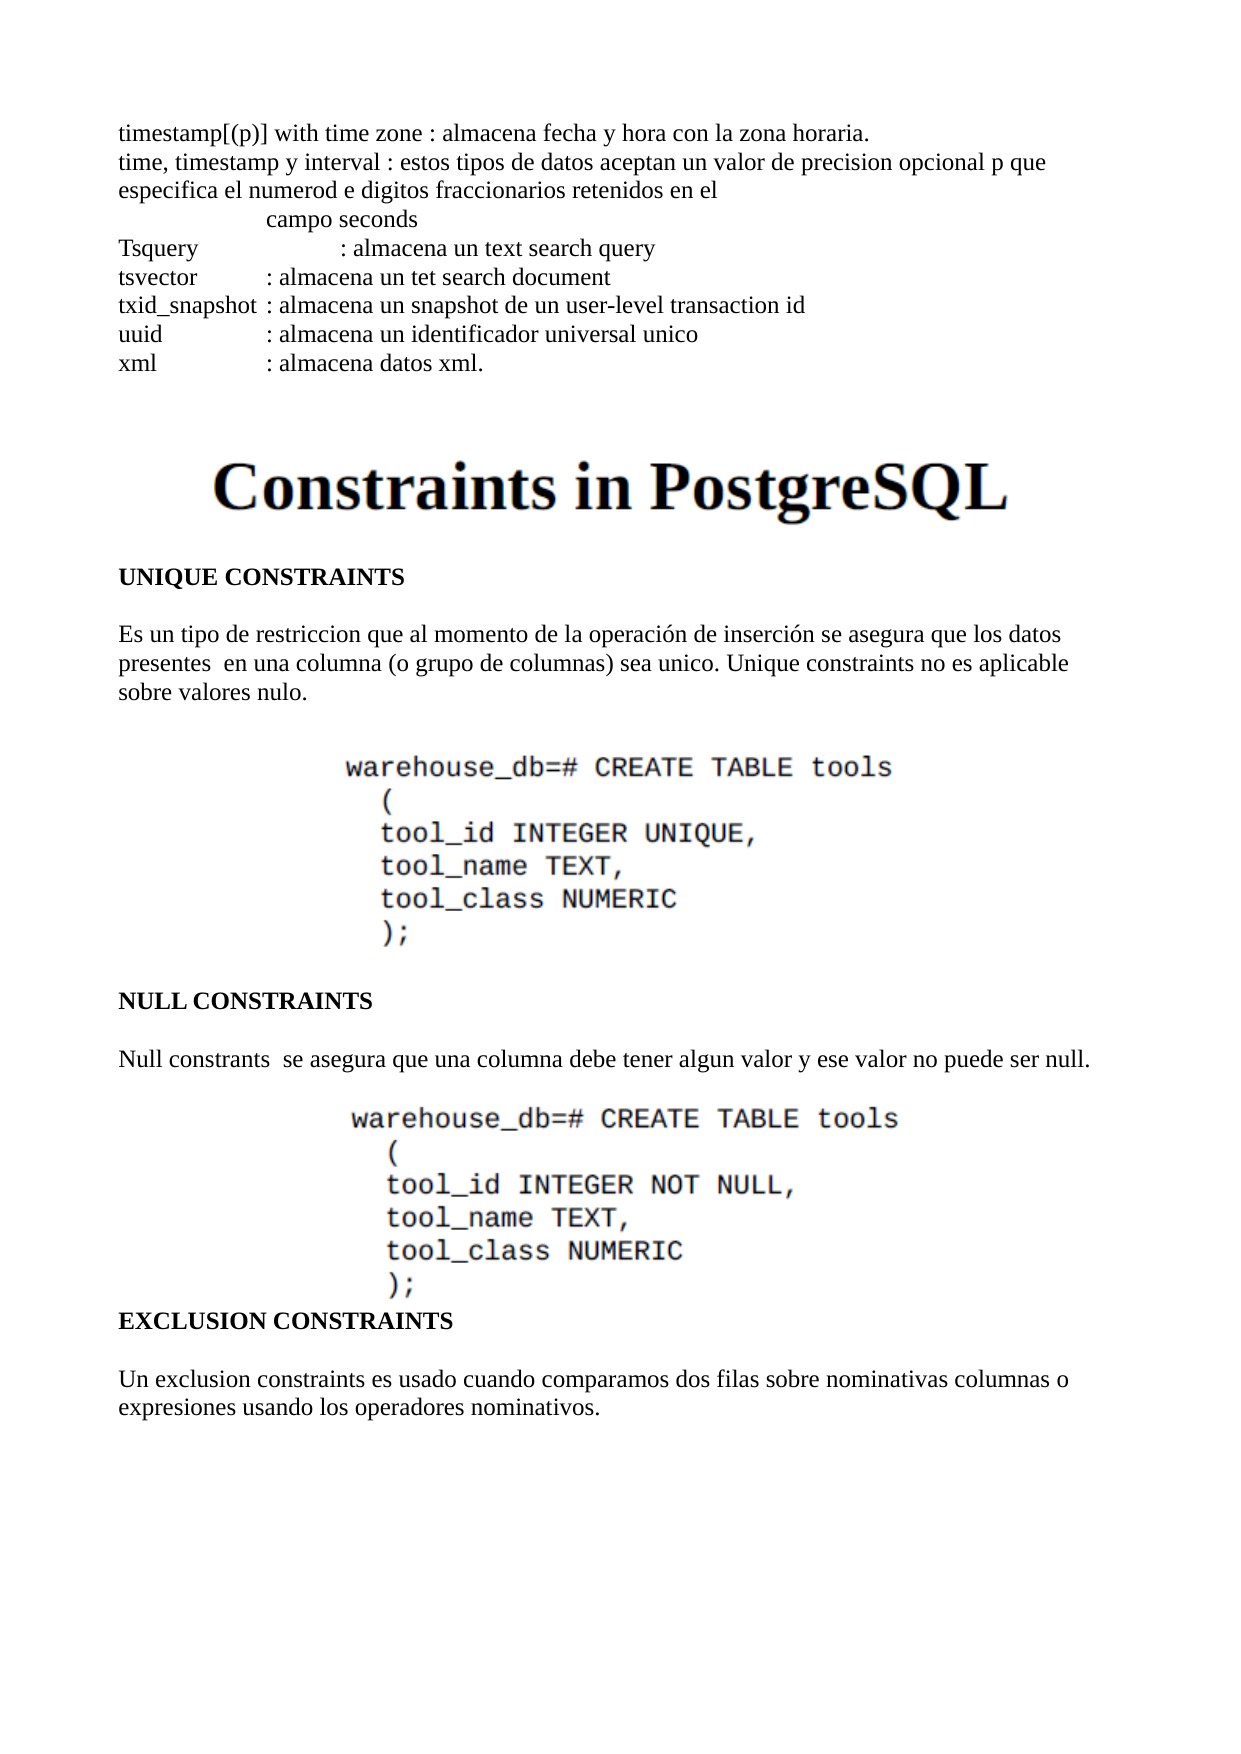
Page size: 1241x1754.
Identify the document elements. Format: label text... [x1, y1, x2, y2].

picture [191, 445, 1028, 533]
text NULL CONSTRAINTS [118, 986, 1122, 1015]
picture [319, 734, 921, 958]
text Tsquery : almacena un text search query [118, 233, 1122, 262]
text tsvector : almacena un tet search document [118, 262, 1122, 291]
text Un exclusion constraints es usado cuando comparamos dos filas sobre nominativas columnas o expresiones usando los operadores nominativos. [118, 1364, 1122, 1421]
text UNIQUE CONSTRAINTS [118, 562, 1122, 591]
text xml : almacena datos xml. [118, 348, 1122, 377]
picture [320, 1101, 920, 1307]
text timestamp[(p)] with time zone : almacena fecha y hora con la zona horaria. [118, 118, 1122, 147]
text txid_snapshot : almacena un snapshot de un user-level transaction id [118, 291, 1122, 319]
text uuid : almacena un identificador universal unico [118, 319, 1122, 348]
text EXCLUSION CONSTRAINTS [118, 1101, 1122, 1335]
text Null constrants se asegura que una columna debe tener algun valor y ese valor no puede ser null. [118, 1044, 1122, 1073]
text Es un tipo de restriccion que al momento de la operación de inserción se asegura que los datos presentes en una columna (o grupo de columnas) sea unico. Unique constraints no es aplicable sobre valores nulo. [118, 619, 1122, 706]
text campo seconds [118, 204, 1122, 233]
text time, timestamp y interval : estos tipos de datos aceptan un valor de precision opcional p que especifica el numerod e digitos fraccionarios retenidos en el [118, 147, 1122, 204]
